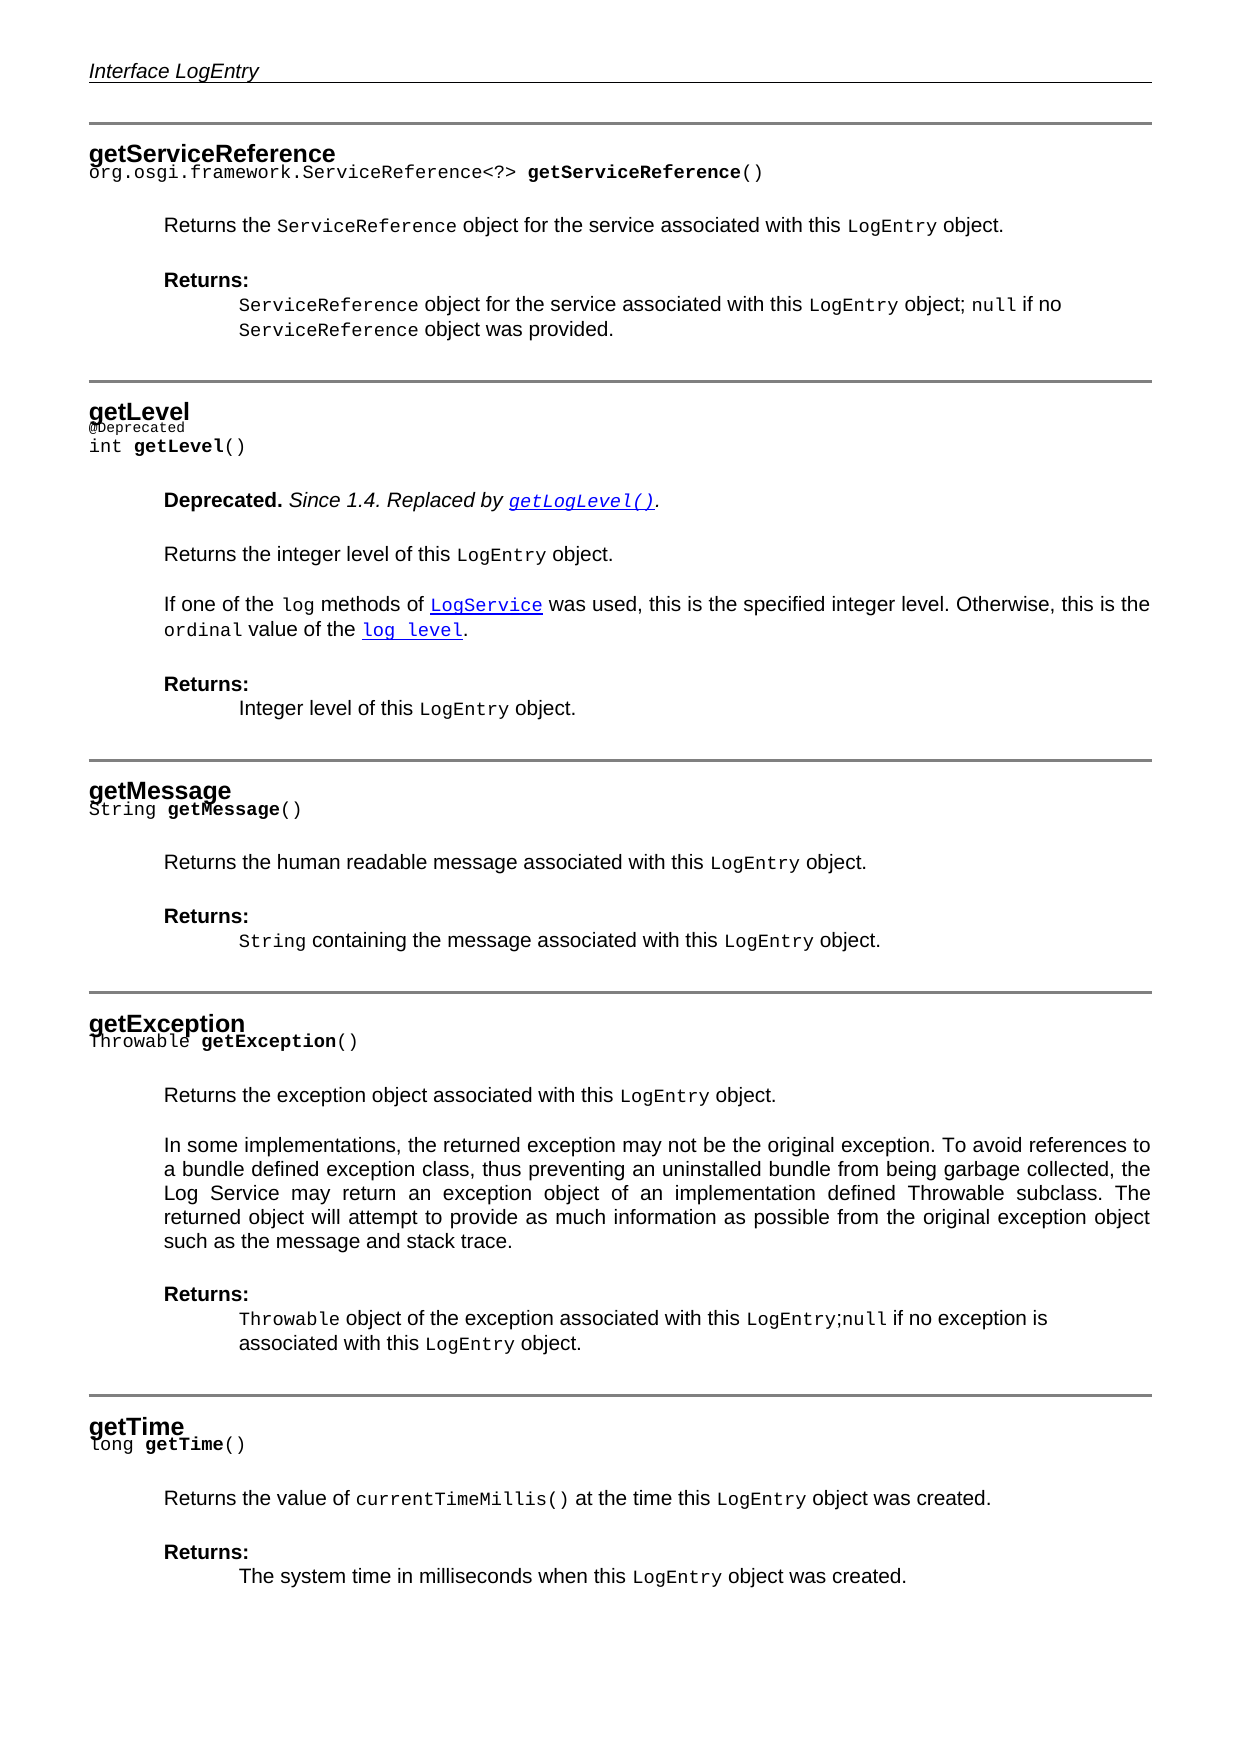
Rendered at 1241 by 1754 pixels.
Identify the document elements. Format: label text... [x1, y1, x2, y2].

text Returns the exception object associated with this LogEntry object. [163, 1083, 1152, 1108]
text The system time in milliseconds when this LogEntry object was created. [238, 1564, 1152, 1589]
text Returns the integer level of this LogEntry object. [163, 542, 1152, 567]
text If one of the log methods of LogService was used, this is the specified integer level. Otherwise, this is the ordinal value of the log level. [163, 592, 1152, 642]
text Deprecated. Since 1.4. Replaced by getLogLevel(). [163, 487, 1152, 513]
text String containing the message associated with this LogEntry object. [238, 928, 1152, 953]
text Returns: [163, 672, 1152, 696]
text Returns: [163, 1540, 1152, 1564]
text In some implementations, the returned exception may not be the original exception. To avoid references to a bundle defined exception class, thus preventing an uninstalled bundle from being garbage collected, the Log Service may return an exception object of an implementation defined Throwable subclass. The returned object will attempt to provide as much information as possible from the original exception object such as the message and stack trace. [163, 1133, 1152, 1253]
text @Deprecated int getLevel() [88, 421, 1152, 458]
text Throwable getException() [88, 1032, 1152, 1053]
text Returns the ServiceReference object for the service associated with this LogEntry object. [163, 213, 1152, 238]
text String getMessage() [88, 799, 1152, 821]
subtitle getLevel [101, 417, 1152, 421]
text long getTime() [88, 1435, 1152, 1456]
text ServiceReference object for the service associated with this LogEntry object; null if no ServiceReference object was provided. [238, 291, 1152, 342]
text Returns: [163, 267, 1152, 291]
text Returns the human readable message associated with this LogEntry object. [163, 850, 1152, 875]
text Integer level of this LogEntry object. [238, 696, 1152, 721]
text Throwable object of the exception associated with this LogEntry;null if no exception is associated with this LogEntry object. [238, 1306, 1152, 1356]
text Returns the value of currentTimeMillis() at the time this LogEntry object was created. [163, 1485, 1152, 1511]
text org.osgi.framework.ServiceReference<?> getServiceReference() [88, 163, 1152, 184]
text Returns: [163, 1282, 1152, 1306]
text Returns: [163, 904, 1152, 928]
subtitle getServiceReference [101, 159, 1152, 163]
